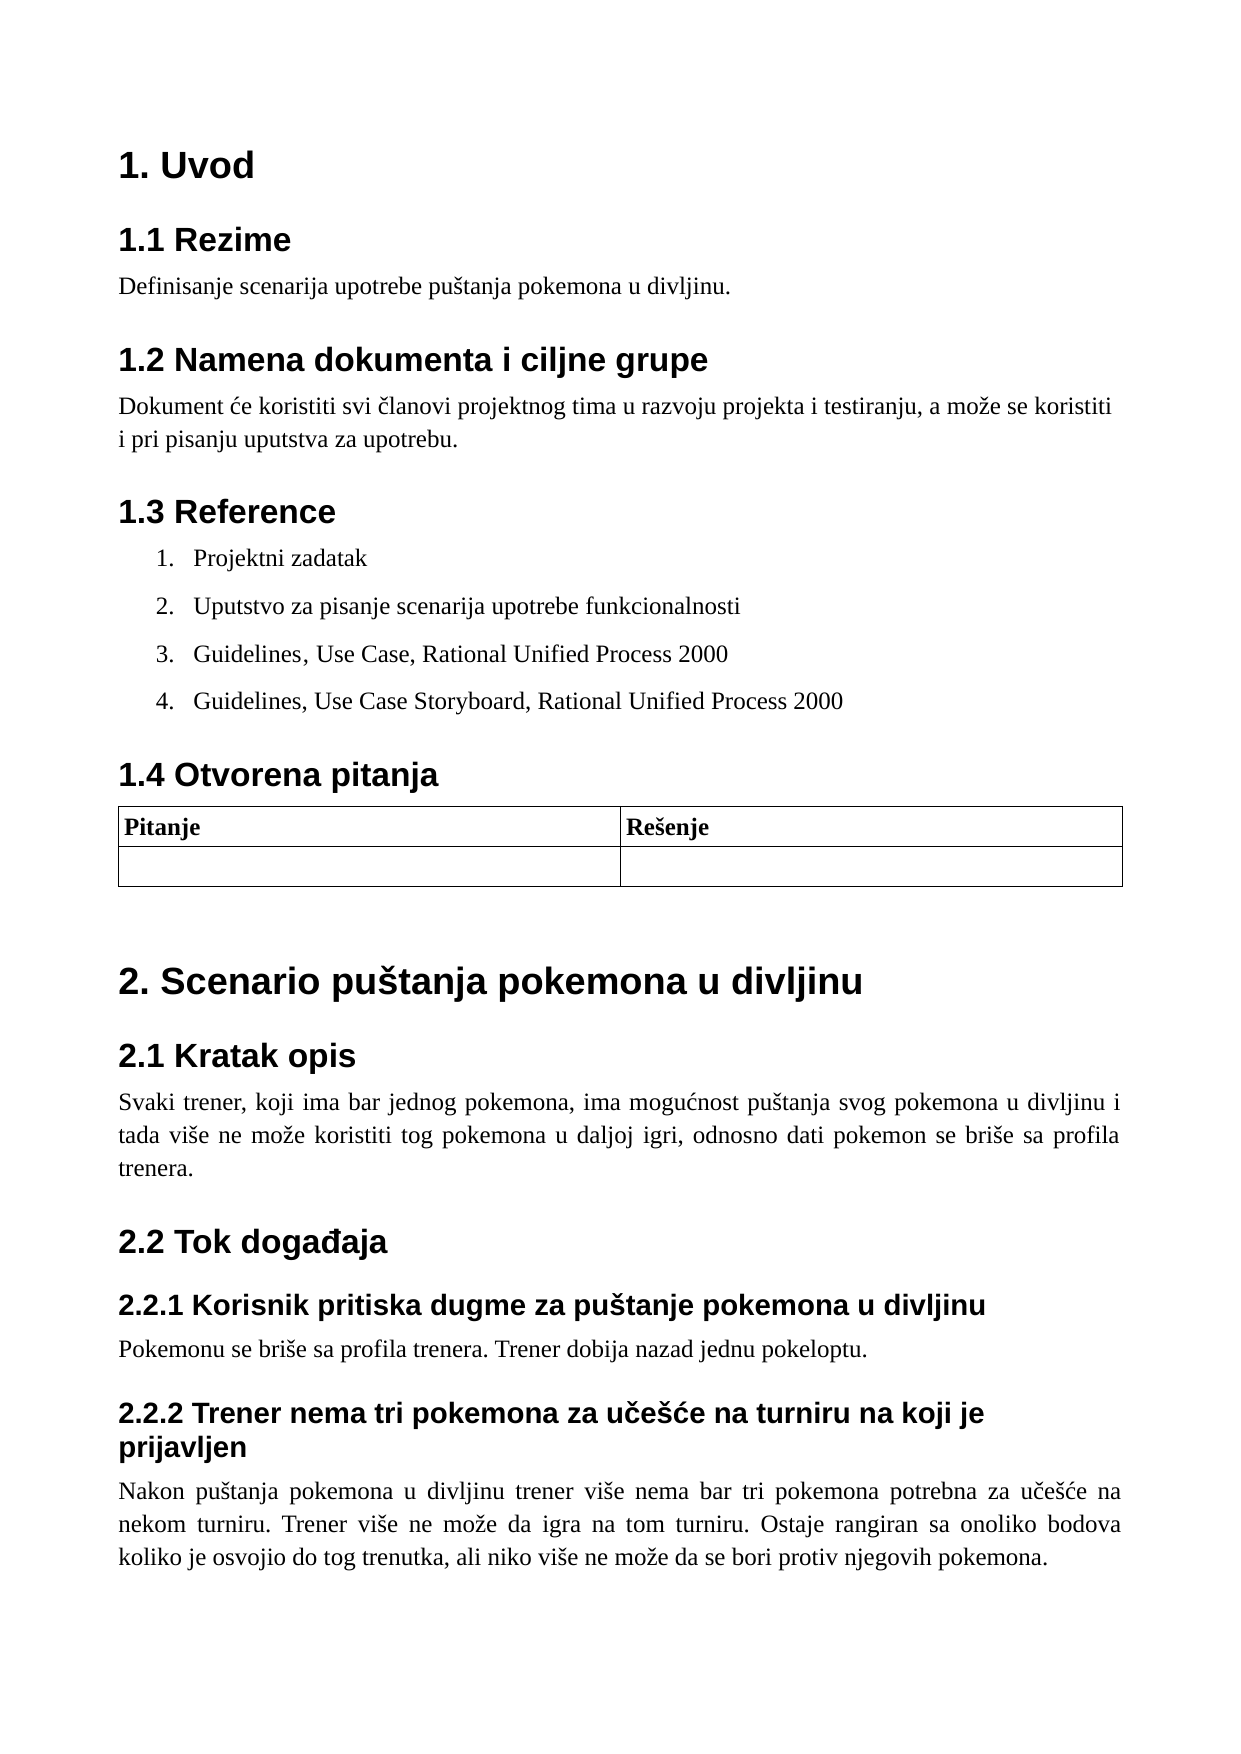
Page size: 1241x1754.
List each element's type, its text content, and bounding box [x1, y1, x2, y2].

subtitle 1.3 Reference [118, 492, 1122, 531]
table_header Pitanje [119, 807, 620, 846]
list Projektni zadatak [156, 543, 1122, 572]
text Dokument će koristiti svi članovi projektnog tima u razvoju projekta i testiranju, a može se koristiti i pri pisanju uputstva za upotrebu. [118, 391, 1122, 453]
subtitle 2. Scenario puštanja pokemona u divljinu [118, 959, 1122, 1003]
text Nakon puštanja pokemona u divljinu trener više nema bar tri pokemona potrebna za učešće na nekom turniru. Trener više ne može da igra na tom turniru. Ostaje rangiran sa onoliko bodova koliko je osvojio do tog trenutka, ali niko više ne može da se bori protiv njegovih pokemona. [118, 1476, 1122, 1571]
list Guidelines‚ Use Case, Rational Unified Process 2000 [156, 639, 1122, 667]
subtitle 1.1 Rezime [118, 220, 1122, 259]
list Uputstvo za pisanje scenarija upotrebe funkcionalnosti [156, 591, 1122, 620]
subtitle 2.2 Tok događaja [118, 1222, 1122, 1260]
list Guidelines, Use Case Storyboard, Rational Unified Process 2000 [156, 686, 1122, 715]
table_header Rešenje [621, 807, 1122, 846]
subtitle 2.2.2 Trener nema tri pokemona za učešće na turniru na koji je prijavljen [118, 1396, 1122, 1463]
text Definisanje scenarija upotrebe puštanja pokemona u divljinu. [118, 271, 1122, 300]
subtitle 2.1 Kratak opis [118, 1036, 1122, 1075]
text Pokemonu se briše sa profila trenera. Trener dobija nazad jednu pokeloptu. [118, 1334, 1122, 1362]
subtitle 1.4 Otvorena pitanja [118, 755, 1122, 793]
text Svaki trener, koji ima bar jednog pokemona, ima mogućnost puštanja svog pokemona u divljinu i tada više ne može koristiti tog pokemona u daljoj igri, odnosno dati pokemon se briše sa profila trenera. [118, 1087, 1122, 1182]
subtitle 1. Uvod [118, 143, 1122, 187]
subtitle 2.2.1 Korisnik pritiska dugme za puštanje pokemona u divljinu [118, 1287, 1122, 1321]
table_cell [621, 847, 1122, 886]
table_cell [119, 847, 620, 886]
subtitle 1.2 Namena dokumenta i ciljne grupe [118, 340, 1122, 378]
